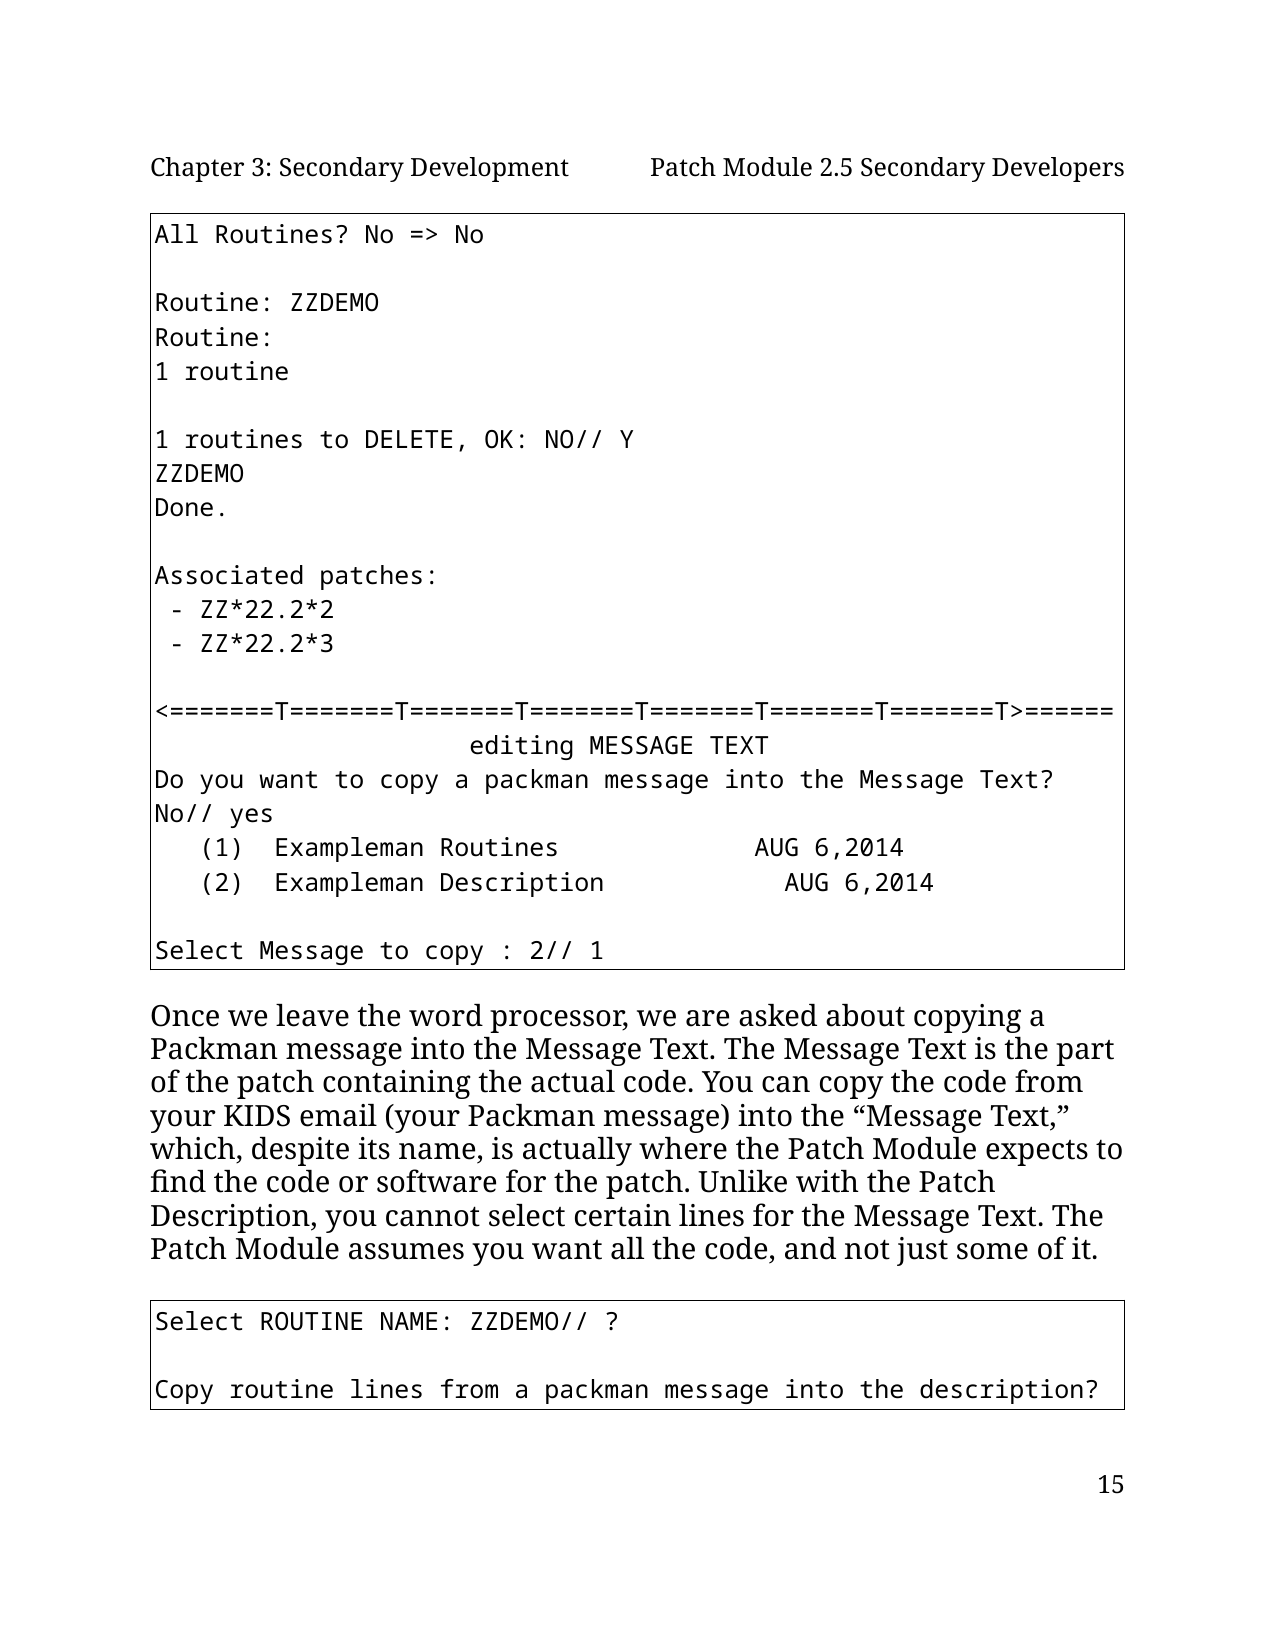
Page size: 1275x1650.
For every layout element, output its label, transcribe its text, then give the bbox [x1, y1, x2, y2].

text editing MESSAGE TEXT [151, 724, 1124, 758]
text Done. [151, 485, 1124, 523]
text Routine: ZZDEMO [151, 281, 1124, 315]
text Do you want to copy a packman message into the Message Text? No// yes [151, 758, 1124, 826]
text - ZZ*22.2*3 [151, 622, 1124, 660]
text All Routines? No => No [151, 214, 1124, 251]
text Select ROUTINE NAME: ZZDEMO// ? [151, 1301, 1124, 1338]
text 1 routine [151, 349, 1124, 387]
text ZZDEMO [151, 451, 1124, 485]
text 1 routines to DELETE, OK: NO// Y [151, 417, 1124, 451]
text <=======T=======T=======T=======T=======T=======T=======T>====== [151, 690, 1124, 724]
text Routine: [151, 315, 1124, 349]
text - ZZ*22.2*2 [151, 588, 1124, 622]
text Copy routine lines from a packman message into the description? [151, 1368, 1124, 1409]
text Associated patches: [151, 553, 1124, 588]
text Select Message to copy : 2// 1 [151, 928, 1124, 969]
text (1) Exampleman Routines AUG 6,2014 [151, 826, 1124, 860]
text Once we leave the word processor, we are asked about copying a Packman message into the Message Text. The Message Text is the part of the patch containing the actual code. You can copy the code from your KIDS email (your Packman message) into the “Message Text,” which, despite its name, is actually where the Patch Module expects to find the code or software for the patch. Unlike with the Patch Description, you cannot select certain lines for the Message Text. The Patch Module assumes you want all the code, and not just some of it. [150, 999, 1125, 1266]
text (2) Exampleman Description AUG 6,2014 [151, 860, 1124, 898]
